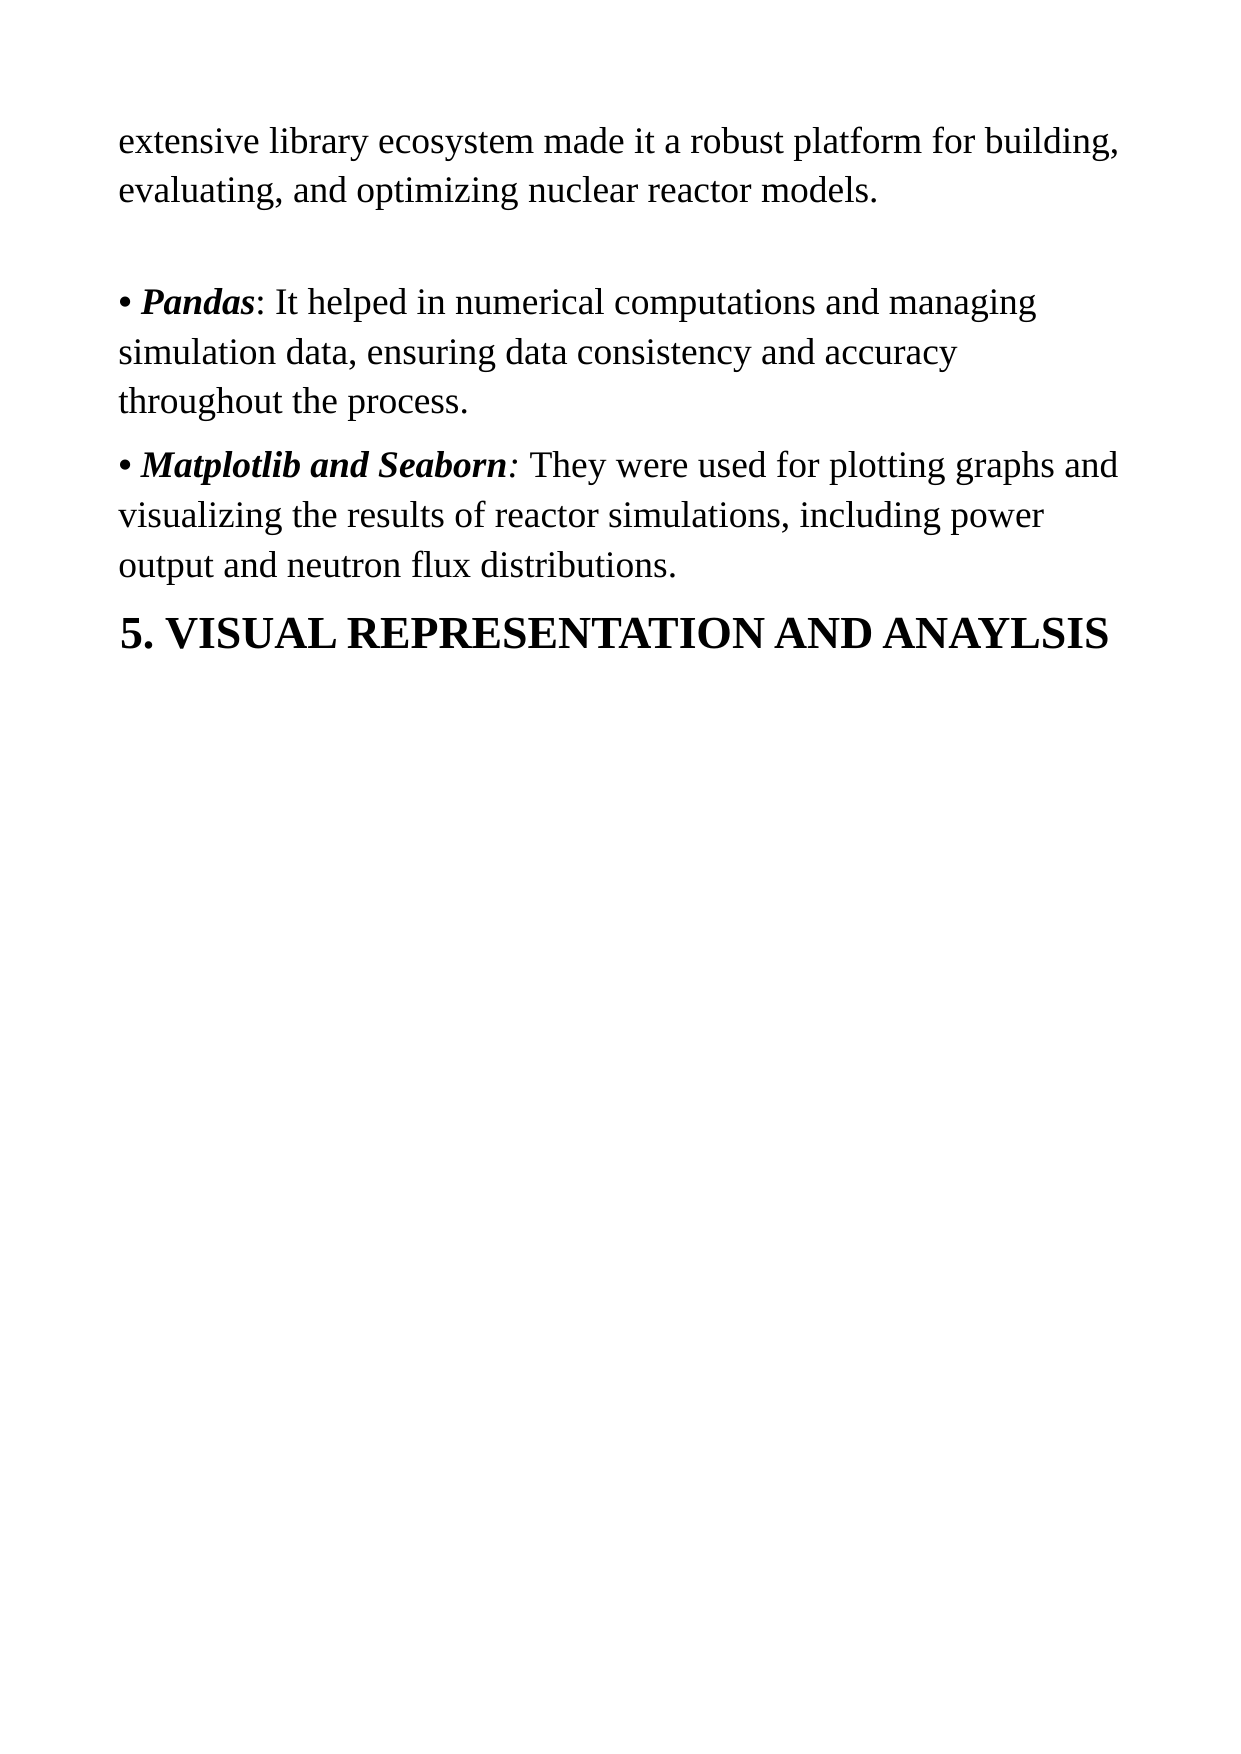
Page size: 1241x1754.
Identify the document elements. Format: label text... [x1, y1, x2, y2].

text 5. VISUAL REPRESENTATION AND ANAYLSIS [118, 606, 1123, 659]
text • Pandas: It helped in numerical computations and managing simulation data, ensuring data consistency and accuracy throughout the process. [118, 279, 1123, 422]
text extensive library ecosystem made it a robust platform for building, evaluating, and optimizing nuclear reactor models. [118, 118, 1123, 211]
text • Matplotlib and Seaborn: They were used for plotting graphs and visualizing the results of reactor simulations, including power output and neutron flux distributions. [118, 443, 1123, 585]
